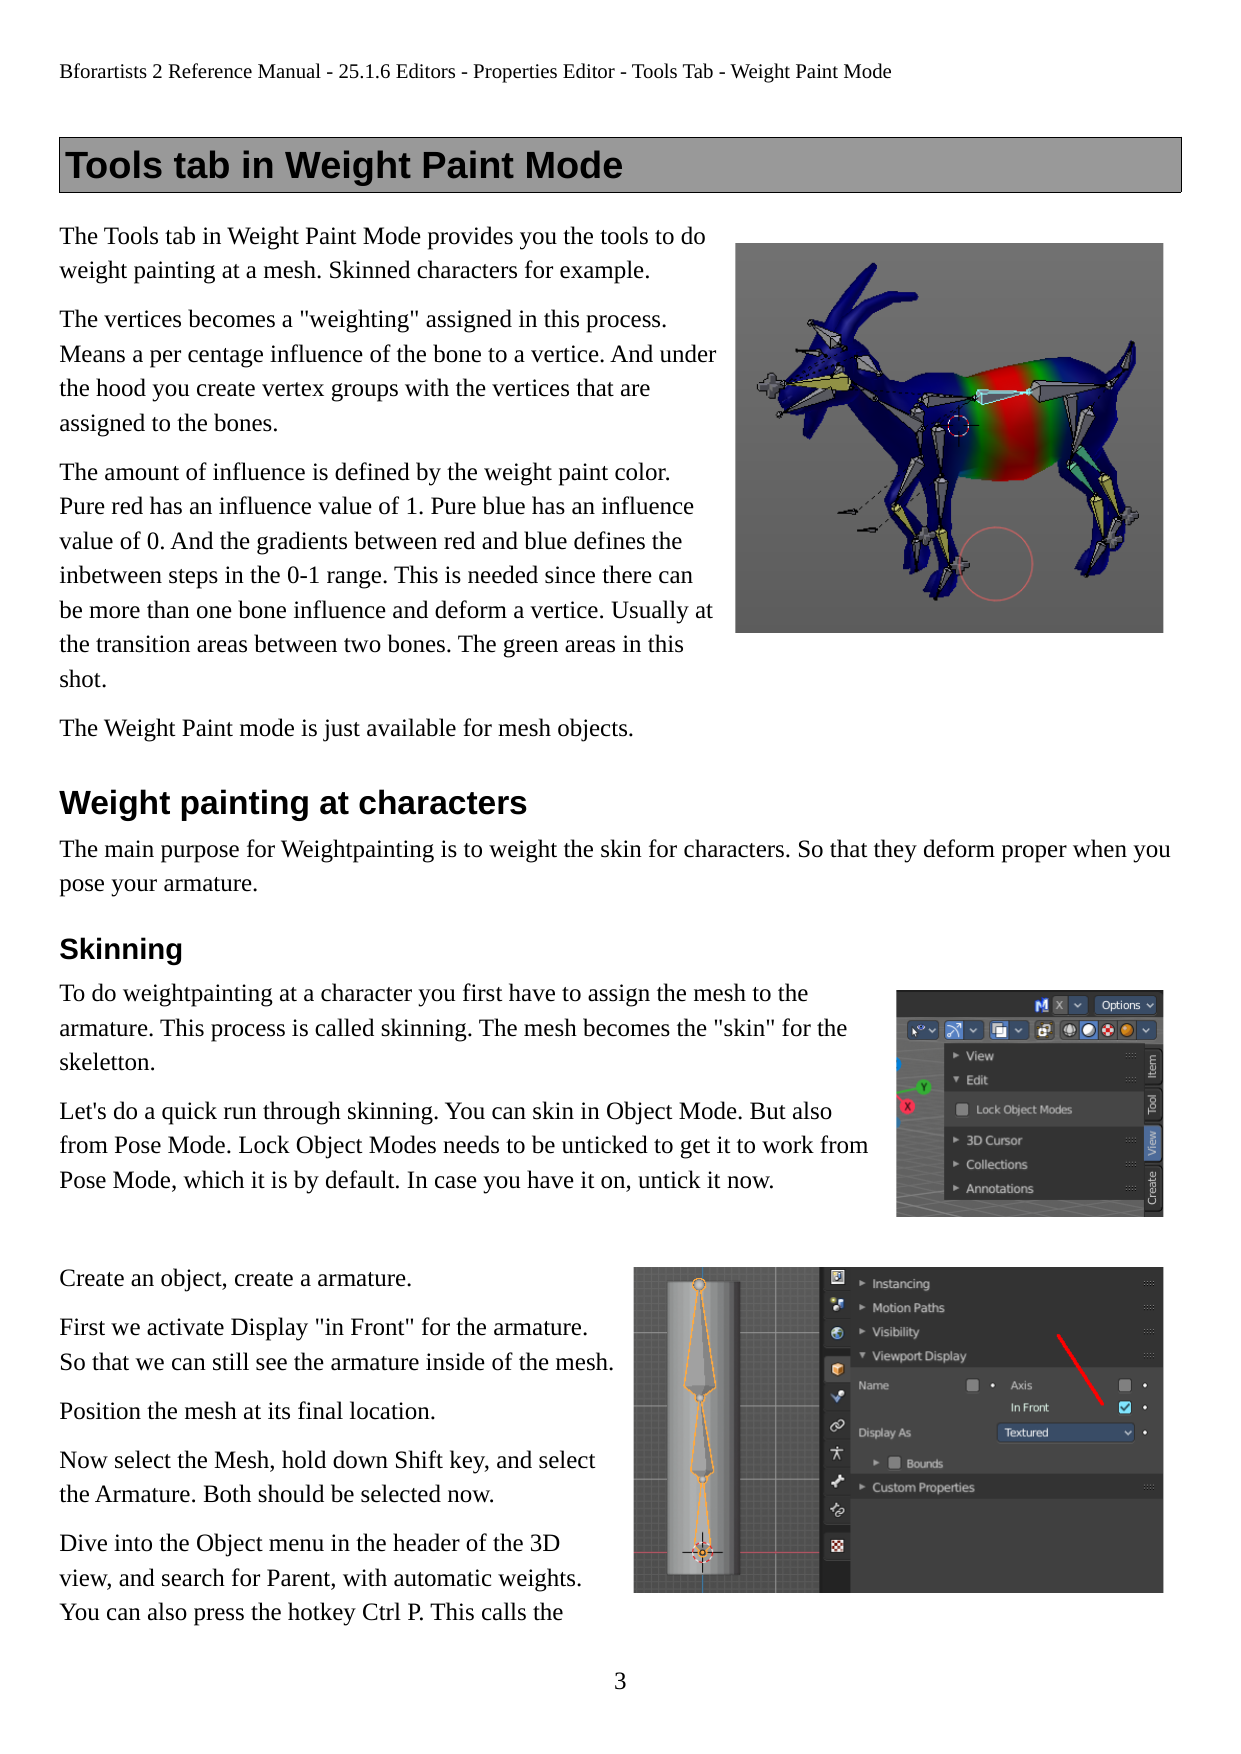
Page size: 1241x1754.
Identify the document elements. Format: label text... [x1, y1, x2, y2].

text Now select the Mesh, hold down Shift key, and select the Armature. Both should be selected now. [59, 1445, 633, 1508]
subtitle Weight painting at characters [59, 783, 1181, 821]
subtitle Skinning [59, 932, 1181, 966]
text The Tools tab in Weight Paint Mode provides you the tools to do weight painting at a mesh. Skinned characters for example. [59, 221, 1181, 284]
text The vertices becomes a "weighting" assigned in this process. Means a per centage influence of the bone to a vertice. And under the hood you create vertex groups with the vertices that are assigned to the bones. [59, 304, 735, 436]
text Dive into the Object menu in the header of the 3D view, and search for Parent, with automatic weights. You can also press the hotkey Ctrl P. This calls the [59, 1528, 1181, 1626]
text The amount of influence is defined by the weight paint color. Pure red has an influence value of 1. Pure blue has an influence value of 0. And the gradients between red and blue defines the inbetween steps in the 0-1 range. This is needed since there can be more than one bone influence and deform a vertice. Usually at the transition areas between two bones. The green areas in this shot. [59, 457, 1181, 692]
text The Weight Paint mode is just available for mesh objects. [59, 713, 1181, 741]
text To do weightpainting at a character you first have to assign the mesh to the armature. This process is called skinning. The mesh becomes the "skin" for the skeletton. [59, 978, 1181, 1076]
text First we activate Display "in Front" for the armature. So that we can still see the armature inside of the mesh. [59, 1312, 633, 1376]
text Create an object, create a armature. [59, 1263, 1181, 1292]
text Position the mesh at its final location. [59, 1396, 633, 1424]
picture [735, 243, 1164, 633]
picture [896, 990, 1164, 1217]
table_header Tools tab in Weight Paint Mode [60, 138, 1181, 192]
text Let's do a quick run through skinning. You can skin in Object Mode. But also from Pose Mode. Lock Object Modes needs to be unticked to get it to work from Pose Mode, which it is by default. In case you have it on, untick it now. [59, 1096, 896, 1194]
picture [633, 1267, 1164, 1593]
text The main purpose for Weightpainting is to weight the skin for characters. So that they deform proper when you pose your armature. [59, 834, 1181, 897]
